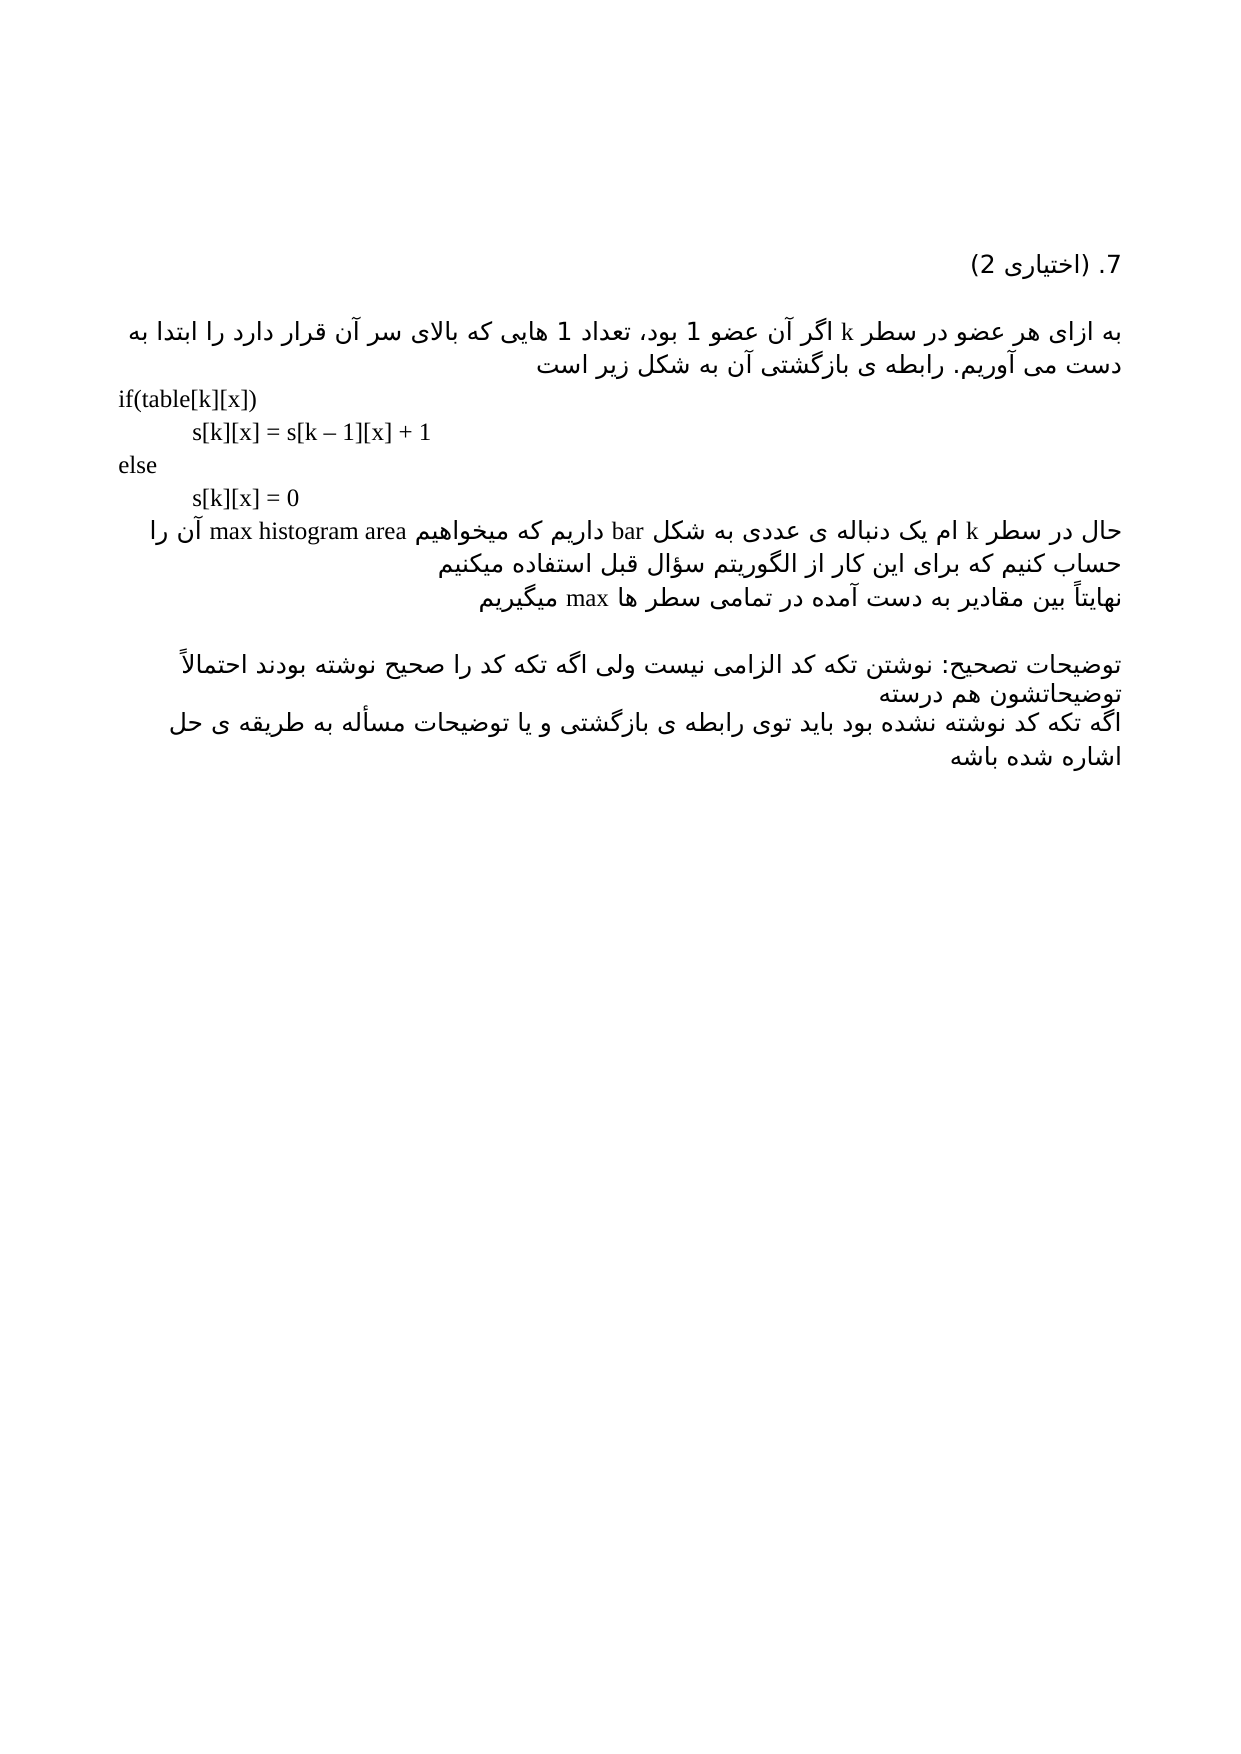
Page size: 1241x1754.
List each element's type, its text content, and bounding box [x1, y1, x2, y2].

text اگه تکه کد نوشته نشده بود باید توی رابطه ی بازگشتی و یا توضیحات مسأله به طریقه ی حل اشاره شده باشه [118, 708, 1122, 771]
text s[k][x] = s[k – 1][x] + 1 [118, 417, 1122, 446]
text به ازای هر عضو در سطر k اگر آن عضو 1 بود، تعداد 1 هایی که بالای سر آن قرار دارد را ابتدا به دست می آوریم. رابطه ی بازگشتی آن به شکل زیر است [118, 317, 1122, 379]
text s[k][x] = 0 [118, 483, 1122, 512]
text توضیحات تصحیح: نوشتن تکه کد الزامی نیست ولی اگه تکه کد را صحیح نوشته بودند احتمالاً توضیحاتشون هم درسته [118, 650, 1122, 708]
text else [118, 450, 1122, 479]
text 7. (اختیاری 2) [118, 250, 1122, 279]
text if(table[k][x]) [118, 384, 1122, 413]
text نهایتاً بین مقادیر به دست آمده در تمامی سطر ها max میگیریم [118, 583, 1122, 612]
text حال در سطر k ام یک دنباله ی عددی به شکل bar داریم که میخواهیم max histogram area آن را حساب کنیم که برای این کار از الگوریتم سؤال قبل استفاده میکنیم [118, 516, 1122, 579]
